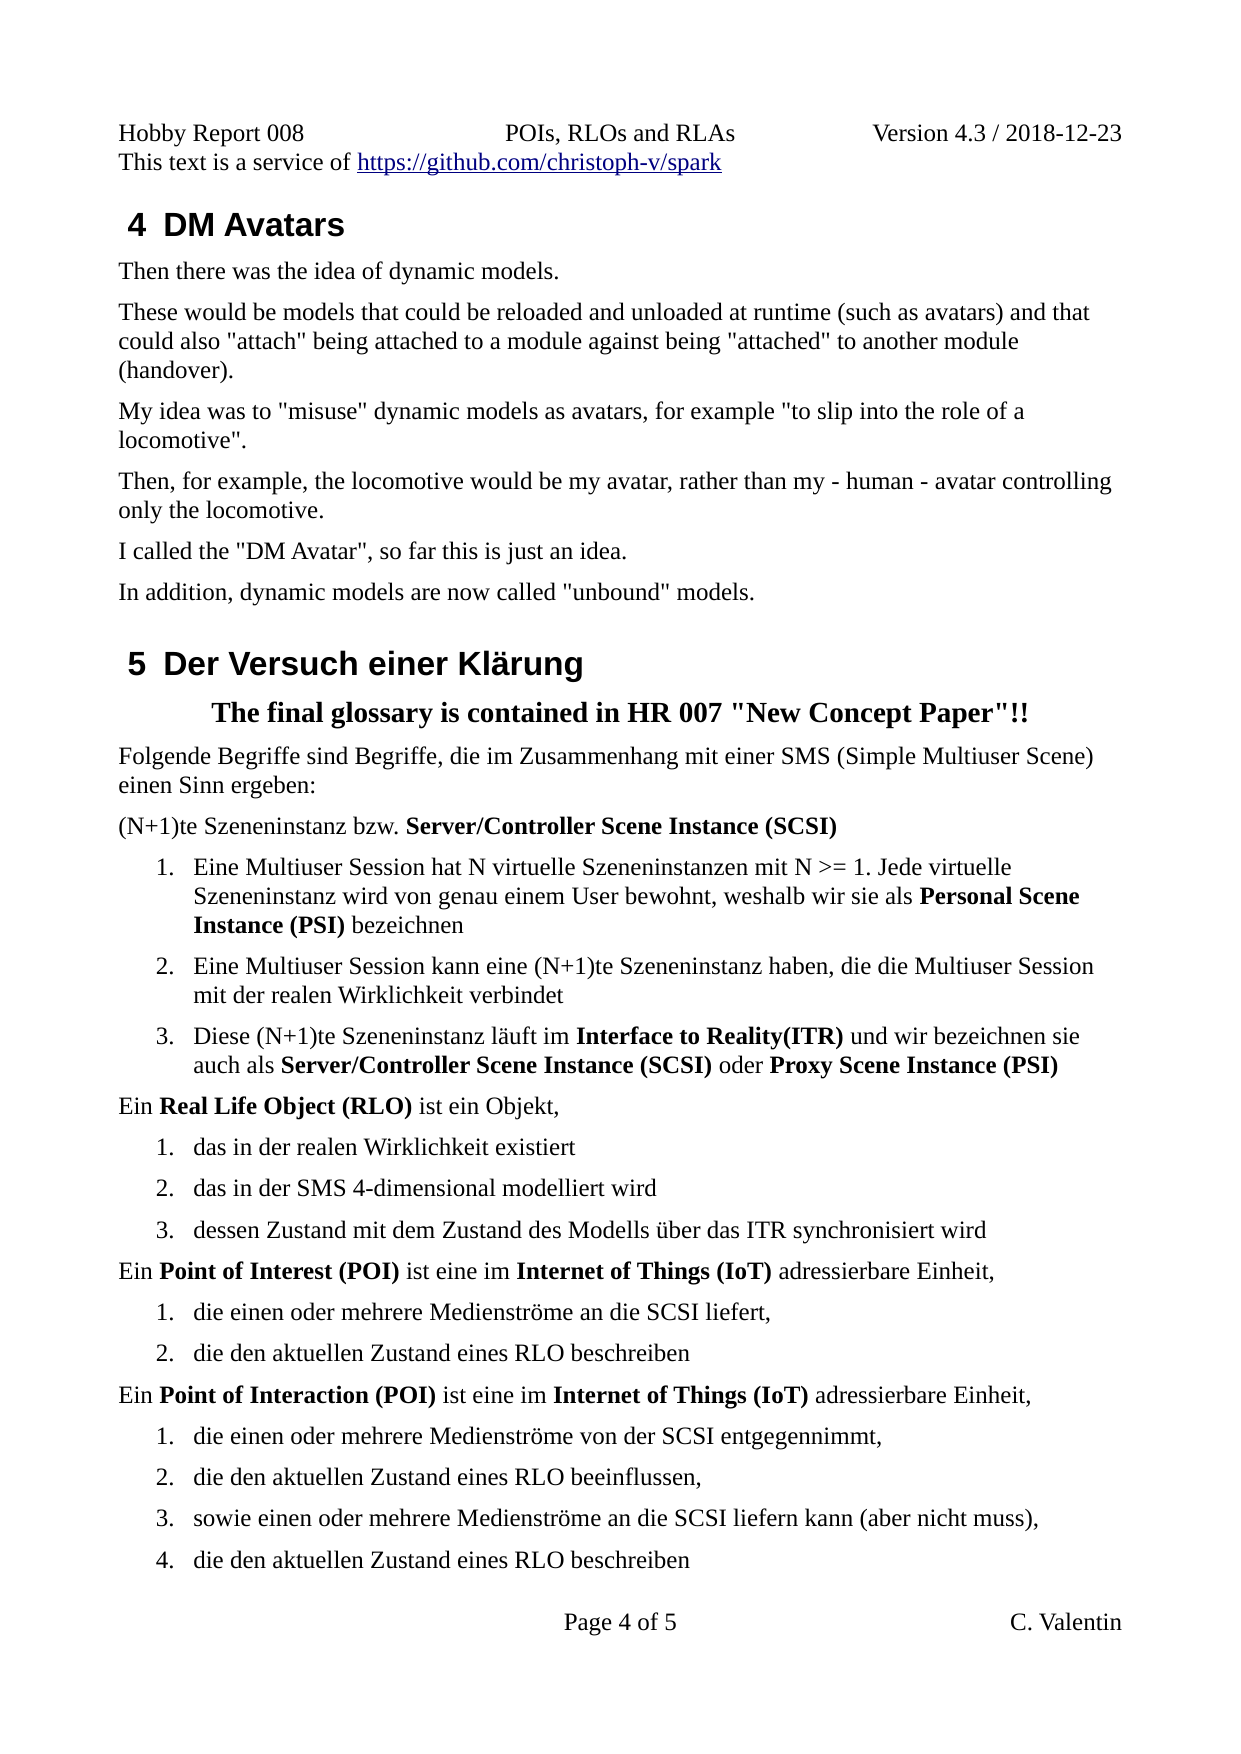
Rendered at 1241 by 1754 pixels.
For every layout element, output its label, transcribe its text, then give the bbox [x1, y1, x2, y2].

text (N+1)te Szeneninstanz bzw. Server/Controller Scene Instance (SCSI) [118, 811, 1122, 840]
list Diese (N+1)te Szeneninstanz läuft im Interface to Reality(ITR) und wir bezeichnen sie auch als Server/Controller Scene Instance (SCSI) oder Proxy Scene Instance (PSI) [156, 1021, 1122, 1078]
list die den aktuellen Zustand eines RLO beeinflussen, [156, 1462, 1122, 1491]
subtitle DM Avatars [118, 205, 1122, 244]
text Ein Real Life Object (RLO) ist ein Objekt, [118, 1091, 1122, 1120]
list die den aktuellen Zustand eines RLO beschreiben [156, 1338, 1122, 1367]
list Eine Multiuser Session hat N virtuelle Szeneninstanzen mit N >= 1. Jede virtuelle Szeneninstanz wird von genau einem User bewohnt, weshalb wir sie als Personal Scene Instance (PSI) bezeichnen [156, 852, 1122, 938]
text The final glossary is contained in HR 007 "New Concept Paper"!! [118, 695, 1122, 728]
text These would be models that could be reloaded and unloaded at runtime (such as avatars) and that could also "attach" being attached to a module against being "attached" to another module (handover). [118, 297, 1122, 384]
list sowie einen oder mehrere Medienströme an die SCSI liefern kann (aber nicht muss), [156, 1503, 1122, 1532]
text Folgende Begriffe sind Begriffe, die im Zusammenhang mit einer SMS (Simple Multiuser Scene) einen Sinn ergeben: [118, 741, 1122, 798]
text My idea was to "misuse" dynamic models as avatars, for example "to slip into the role of a locomotive". [118, 396, 1122, 454]
text Then, for example, the locomotive would be my avatar, rather than my - human - avatar controlling only the locomotive. [118, 466, 1122, 524]
list die den aktuellen Zustand eines RLO beschreiben [156, 1545, 1122, 1573]
text In addition, dynamic models are now called "unbound" models. [118, 577, 1122, 606]
text I called the "DM Avatar", so far this is just an idea. [118, 536, 1122, 565]
list die einen oder mehrere Medienströme von der SCSI entgegennimmt, [156, 1421, 1122, 1450]
text Then there was the idea of dynamic models. [118, 256, 1122, 285]
subtitle Der Versuch einer Klärung [118, 644, 1122, 682]
text Ein Point of Interest (POI) ist eine im Internet of Things (IoT) adressierbare Einheit, [118, 1256, 1122, 1285]
list das in der realen Wirklichkeit existiert [156, 1132, 1122, 1161]
list die einen oder mehrere Medienströme an die SCSI liefert, [156, 1297, 1122, 1326]
text Ein Point of Interaction (POI) ist eine im Internet of Things (IoT) adressierbare Einheit, [118, 1380, 1122, 1408]
list Eine Multiuser Session kann eine (N+1)te Szeneninstanz haben, die die Multiuser Session mit der realen Wirklichkeit verbindet [156, 951, 1122, 1008]
list das in der SMS 4-dimensional modelliert wird [156, 1173, 1122, 1202]
list dessen Zustand mit dem Zustand des Modells über das ITR synchronisiert wird [156, 1215, 1122, 1243]
